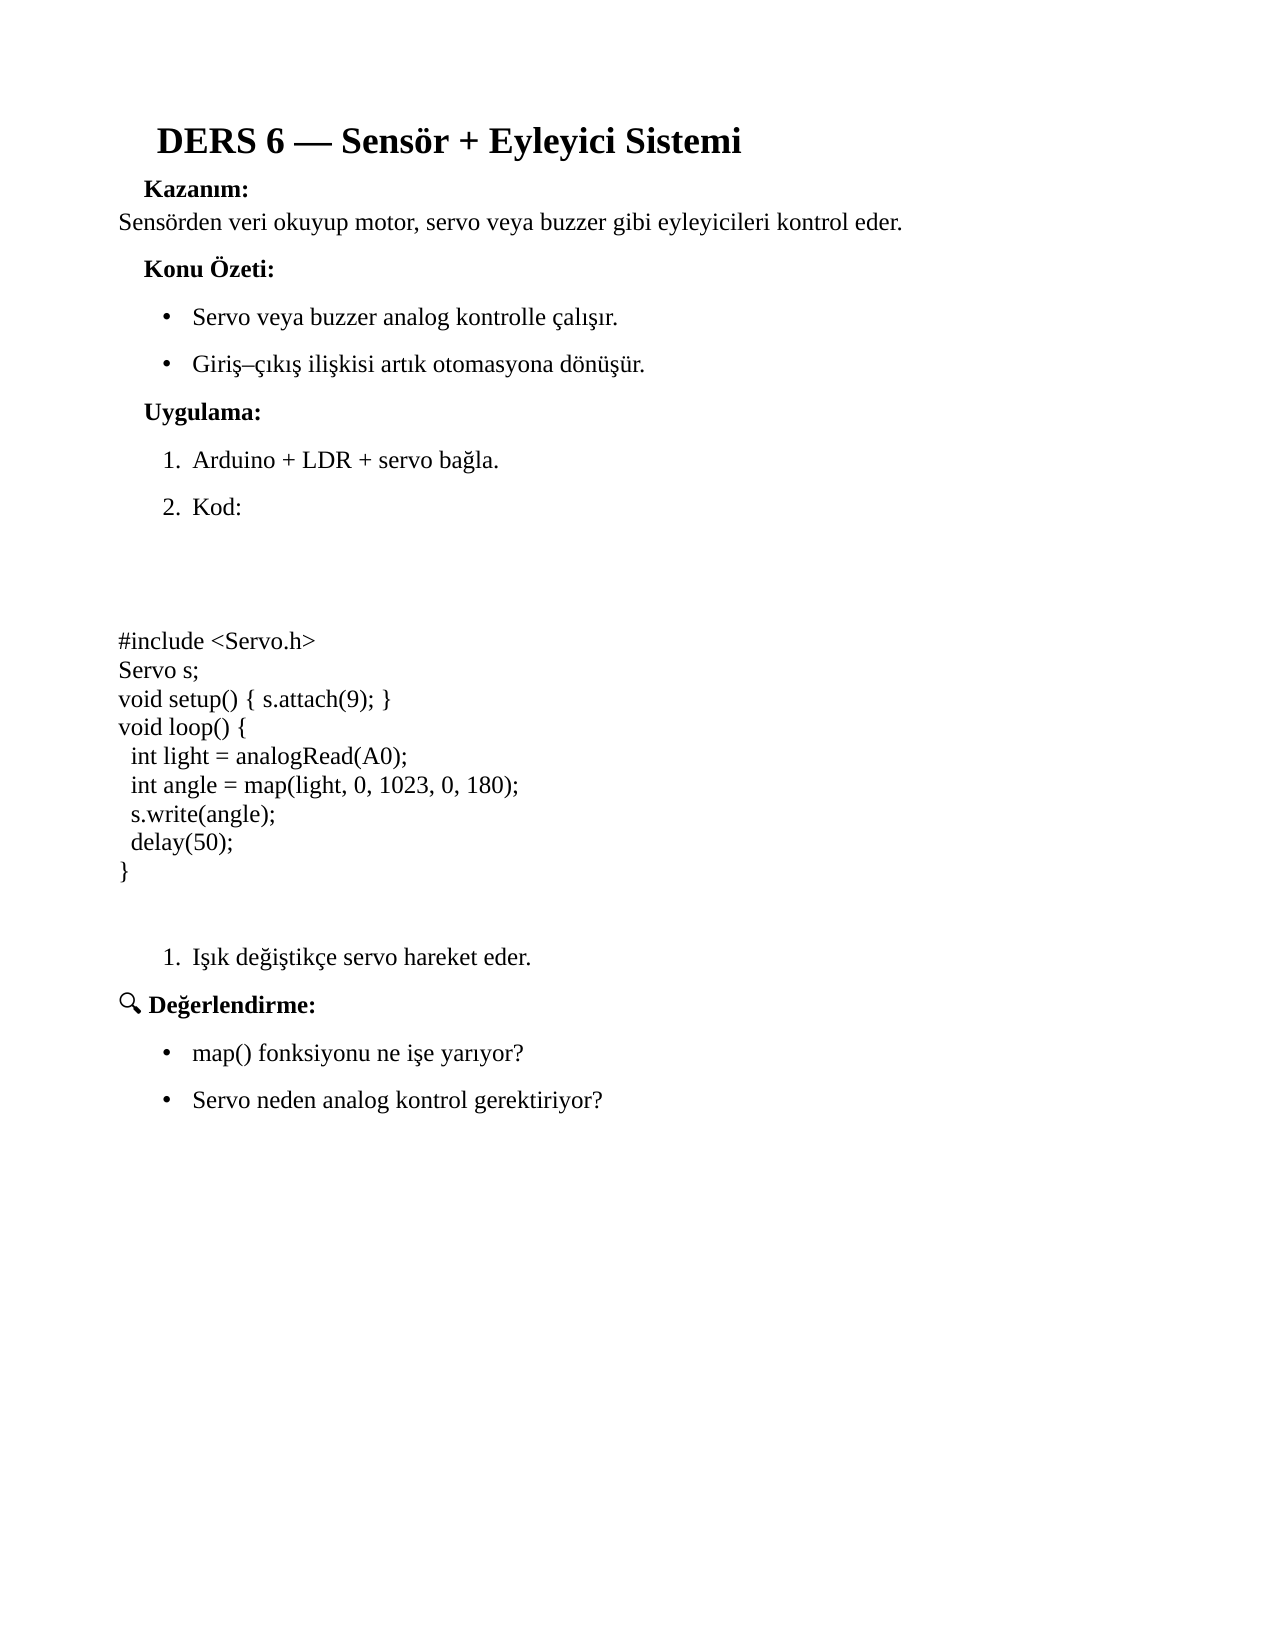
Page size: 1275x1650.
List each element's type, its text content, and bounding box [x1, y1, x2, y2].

text int light = analogRead(A0); [118, 741, 1157, 770]
text 🎯 Kazanım: Sensörden veri okuyup motor, servo veya buzzer gibi eyleyicileri kontrol eder. [118, 174, 1157, 236]
text int angle = map(light, 0, 1023, 0, 180); [118, 770, 1157, 799]
text void loop() { [118, 712, 1157, 741]
text delay(50); [118, 827, 1157, 856]
text 🧩 Uygulama: [118, 397, 1157, 426]
text Servo s; [118, 655, 1157, 684]
list Kod: [162, 492, 1157, 521]
text void setup() { s.attach(9); } [118, 684, 1157, 712]
text s.write(angle); [118, 799, 1157, 827]
list Servo veya buzzer analog kontrolle çalışır. [162, 302, 1157, 331]
subtitle 📘 DERS 6 — Sensör + Eyleyici Sistemi [118, 118, 1157, 161]
text 🔍 Değerlendirme: [118, 990, 1157, 1019]
list Işık değiştikçe servo hareket eder. [162, 942, 1157, 971]
list map() fonksiyonu ne işe yarıyor? [162, 1038, 1157, 1066]
list Arduino + LDR + servo bağla. [162, 445, 1157, 473]
text } [118, 856, 1157, 885]
list Giriş–çıkış ilişkisi artık otomasyona dönüşür. [162, 349, 1157, 378]
text 🧠 Konu Özeti: [118, 254, 1157, 283]
list Servo neden analog kontrol gerektiriyor? [162, 1085, 1157, 1114]
text #include <Servo.h> [118, 626, 1157, 655]
